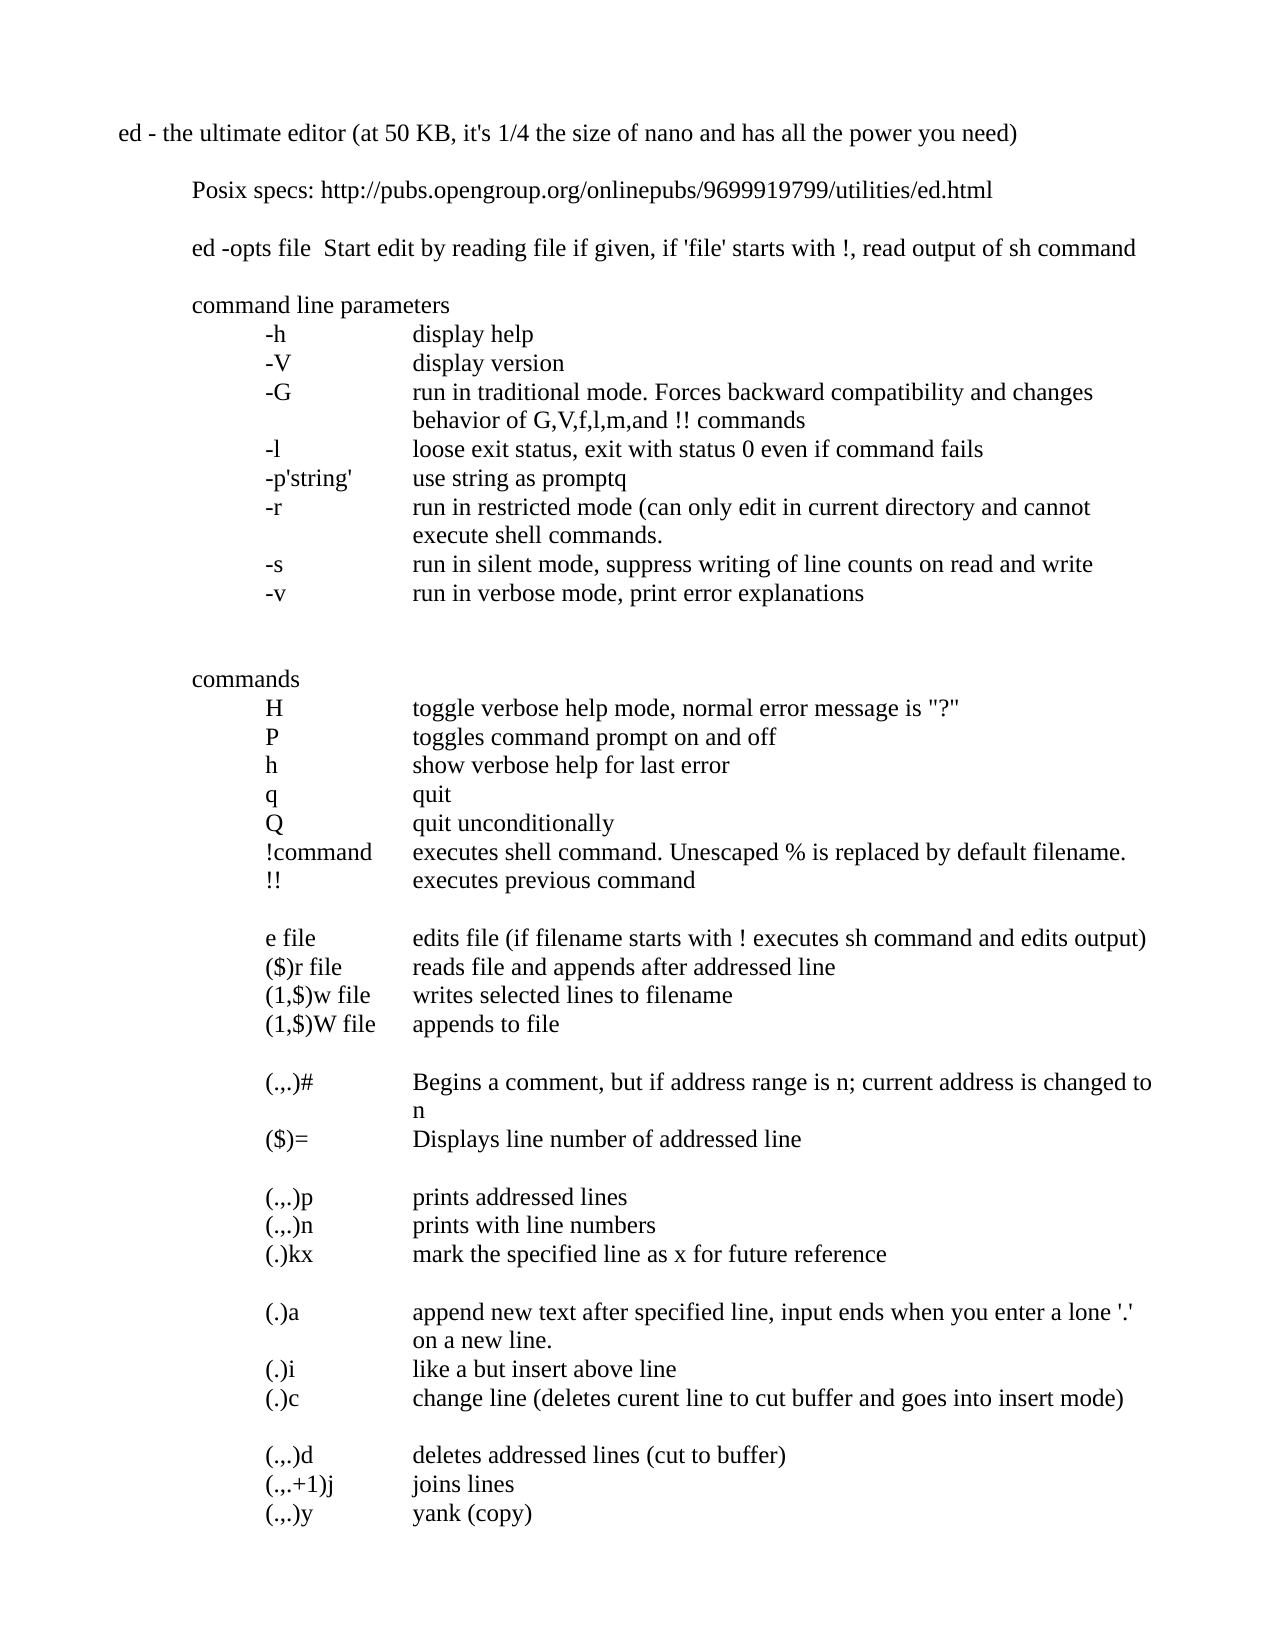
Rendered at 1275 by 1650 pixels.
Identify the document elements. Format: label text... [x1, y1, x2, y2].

text (.)c change line (deletes curent line to cut buffer and goes into insert mode) [265, 1383, 1157, 1412]
text (.)kx mark the specified line as x for future reference [265, 1239, 1157, 1268]
text !! executes previous command [265, 866, 1157, 894]
text P toggles command prompt on and off [265, 722, 1157, 751]
text (1,$)W file appends to file [265, 1009, 1157, 1038]
text (.)a append new text after specified line, input ends when you enter a lone '.' on a new line. [265, 1297, 1157, 1354]
text (.)i like a but insert above line [265, 1354, 1157, 1383]
text -p'string' use string as promptq [265, 463, 1157, 492]
text (.,.)p prints addressed lines [265, 1182, 1157, 1211]
text ed -opts file Start edit by reading file if given, if 'file' starts with !, read output of sh command [192, 233, 1157, 262]
text -s run in silent mode, suppress writing of line counts on read and write [265, 549, 1157, 578]
text ($)= Displays line number of addressed line [265, 1124, 1157, 1153]
text !command executes shell command. Unescaped % is replaced by default filename. [265, 837, 1157, 866]
text -r run in restricted mode (can only edit in current directory and cannot execute shell commands. [265, 492, 1157, 549]
text (1,$)w file writes selected lines to filename [265, 981, 1157, 1009]
text e file edits file (if filename starts with ! executes sh command and edits output) [265, 923, 1157, 952]
text -l loose exit status, exit with status 0 even if command fails [265, 434, 1157, 463]
text commands [192, 664, 1157, 693]
text ed - the ultimate editor (at 50 KB, it's 1/4 the size of nano and has all the power you need) [118, 118, 1157, 147]
text -v run in verbose mode, print error explanations [265, 578, 1157, 607]
text (.,.)y yank (copy) [265, 1498, 1157, 1527]
text (.,.)d deletes addressed lines (cut to buffer) [265, 1441, 1157, 1469]
text H toggle verbose help mode, normal error message is "?" [265, 693, 1157, 722]
text -h display help [265, 319, 1157, 348]
text (.,.+1)j joins lines [265, 1469, 1157, 1498]
text -V display version [265, 348, 1157, 377]
text Q quit unconditionally [265, 808, 1157, 837]
text (.,.)# Begins a comment, but if address range is n; current address is changed to n [265, 1067, 1157, 1124]
text (.,.)n prints with line numbers [265, 1211, 1157, 1239]
text Posix specs: http://pubs.opengroup.org/onlinepubs/9699919799/utilities/ed.html [118, 176, 1157, 204]
text h show verbose help for last error [265, 751, 1157, 779]
text ($)r file reads file and appends after addressed line [265, 952, 1157, 981]
text command line parameters [192, 291, 1157, 319]
text q quit [265, 779, 1157, 808]
text -G run in traditional mode. Forces backward compatibility and changes behavior of G,V,f,l,m,and !! commands [265, 377, 1157, 434]
